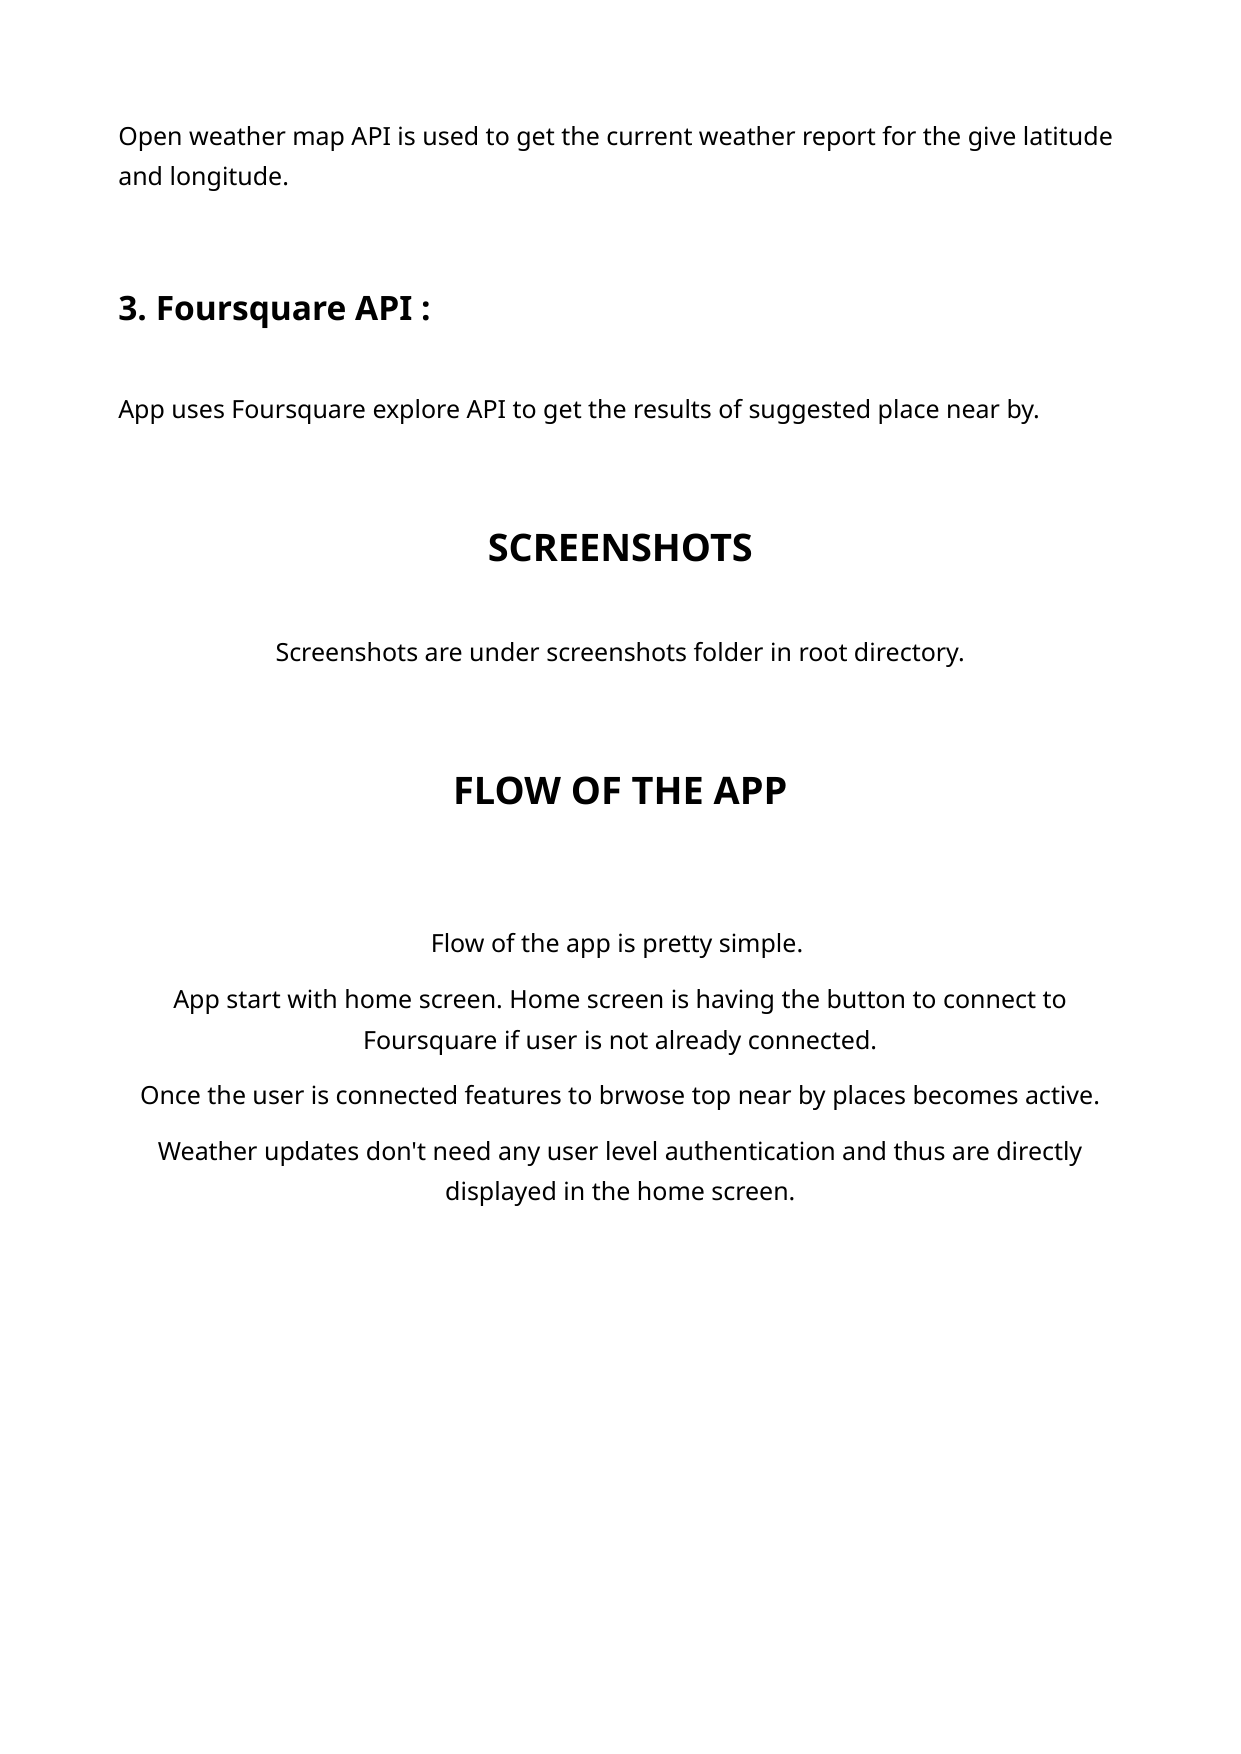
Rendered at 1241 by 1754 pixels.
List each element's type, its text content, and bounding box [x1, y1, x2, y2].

text Open weather map API is used to get the current weather report for the give latitude and longitude. [118, 118, 1122, 193]
subtitle 3. Foursquare API : [118, 284, 1122, 330]
text App start with home screen. Home screen is having the button to connect to Foursquare if user is not already connected. [118, 981, 1122, 1056]
text Weather updates don't need any user level authentication and thus are directly displayed in the home screen. [118, 1133, 1122, 1208]
text Flow of the app is pretty simple. [118, 926, 1122, 960]
text Screenshots are under screenshots folder in root directory. [118, 634, 1122, 668]
text App uses Foursquare explore API to get the results of suggested place near by. [118, 392, 1122, 426]
text Once the user is connected features to brwose top near by places becomes active. [118, 1078, 1122, 1112]
subtitle SCREENSHOTS [118, 521, 1122, 573]
subtitle FLOW OF THE APP [118, 764, 1122, 815]
